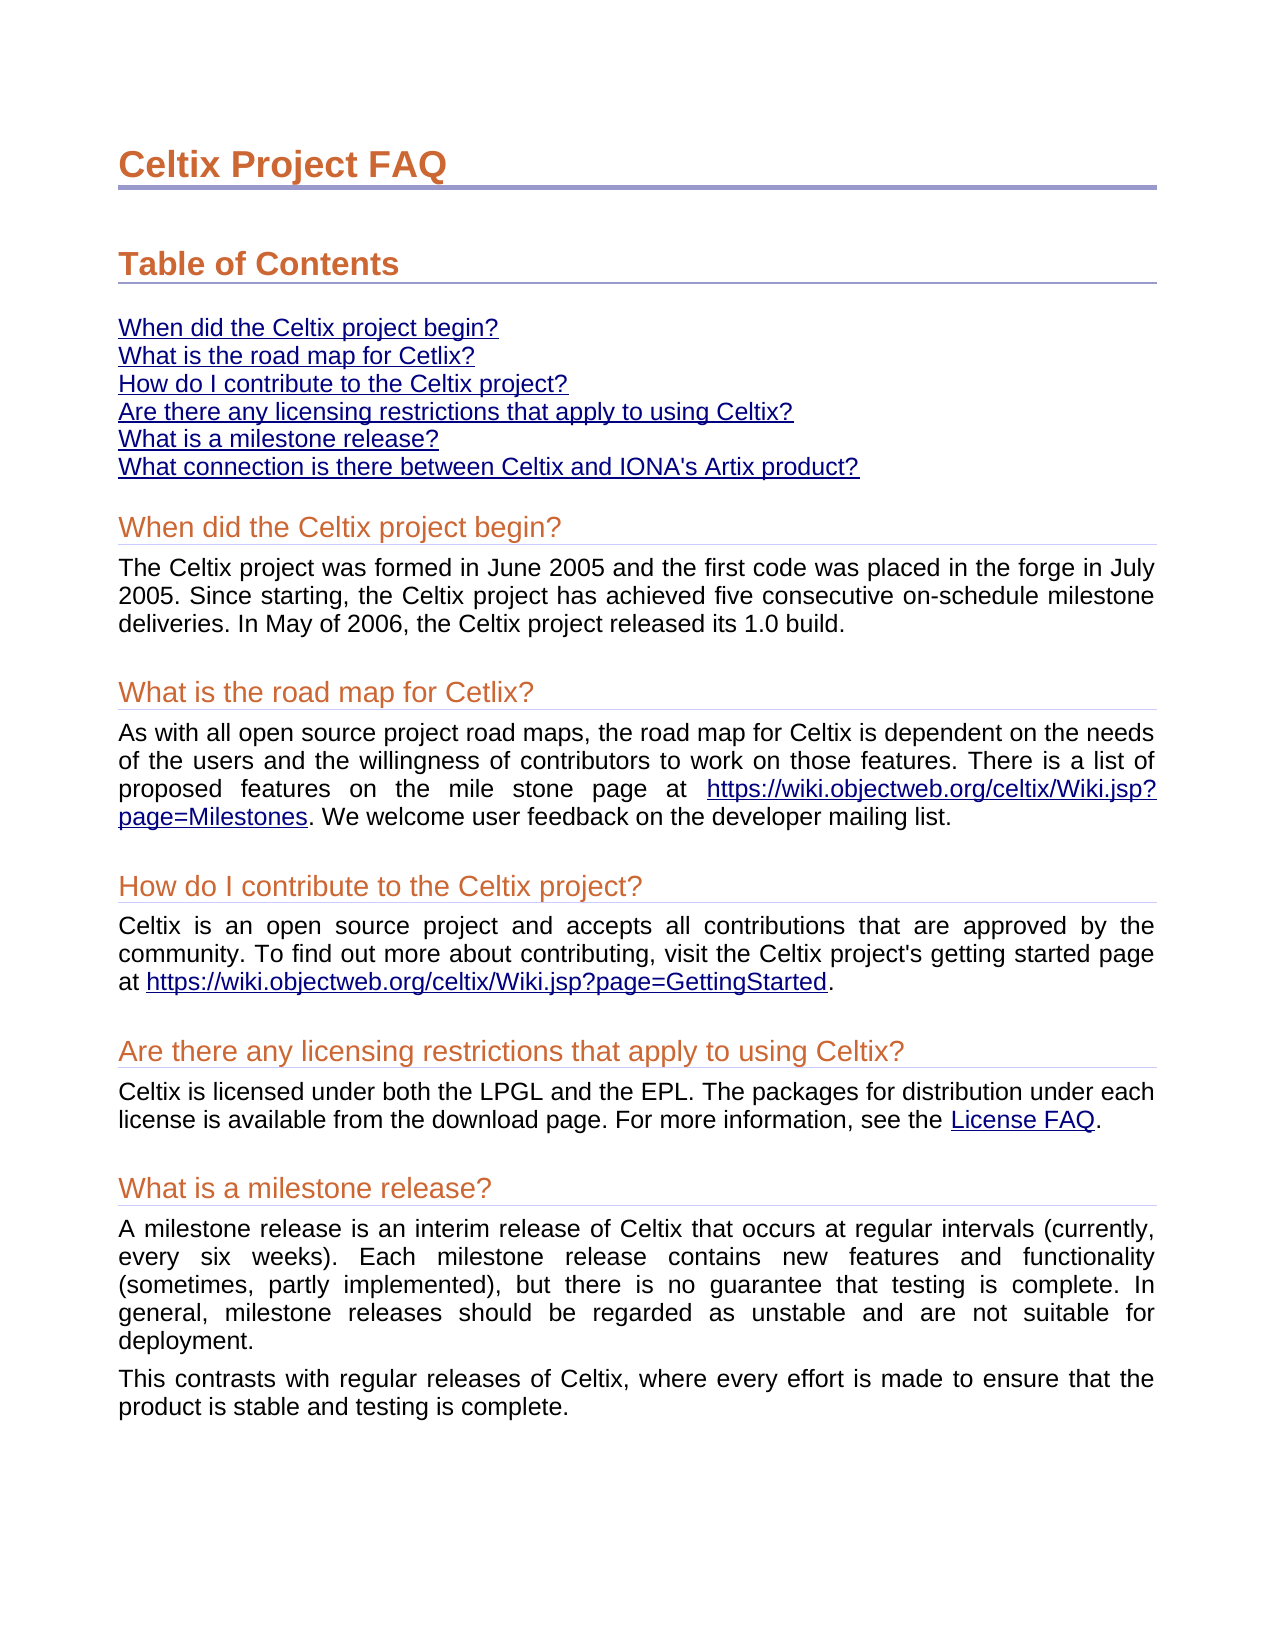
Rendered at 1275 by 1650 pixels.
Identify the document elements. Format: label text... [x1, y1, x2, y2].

text The Celtix project was formed in June 2005 and the first code was placed in the forge in July 2005. Since starting, the Celtix project has achieved five consecutive on-schedule milestone deliveries. In May of 2006, the Celtix project released its 1.0 build. [118, 554, 1157, 637]
subtitle Table of Contents [118, 245, 1157, 282]
subtitle How do I contribute to the Celtix project? [118, 869, 1157, 902]
text This contrasts with regular releases of Celtix, where every effort is made to ensure that the product is stable and testing is complete. [118, 1365, 1157, 1421]
text How do I contribute to the Celtix project? [118, 369, 1157, 397]
text When did the Celtix project begin? [118, 313, 1157, 341]
title Celtix Project FAQ [118, 143, 1157, 185]
text What is a milestone release? [118, 425, 1157, 453]
text What connection is there between Celtix and IONA's Artix product? [118, 453, 1157, 481]
text As with all open source project road maps, the road map for Celtix is dependent on the needs of the users and the willingness of contributors to work on those features. There is a list of proposed features on the mile stone page at https://wiki.objectweb.org/celtix/Wiki.jsp?page=Milestones. We welcome user feedback on the developer mailing list. [118, 719, 1157, 831]
subtitle When did the Celtix project begin? [118, 511, 1157, 544]
text A milestone release is an interim release of Celtix that occurs at regular intervals (currently, every six weeks). Each milestone release contains new features and functionality (sometimes, partly implemented), but there is no guarantee that testing is complete. In general, milestone releases should be regarded as unstable and are not suitable for deployment. [118, 1215, 1157, 1354]
subtitle What is the road map for Cetlix? [118, 676, 1157, 709]
text What is the road map for Cetlix? [118, 341, 1157, 369]
subtitle Are there any licensing restrictions that apply to using Celtix? [118, 1035, 1157, 1067]
text Are there any licensing restrictions that apply to using Celtix? [118, 397, 1157, 425]
text Celtix is licensed under both the LPGL and the EPL. The packages for distribution under each license is available from the download page. For more information, see the License FAQ. [118, 1077, 1157, 1133]
subtitle What is a milestone release? [118, 1172, 1157, 1205]
text Celtix is an open source project and accepts all contributions that are approved by the community. To find out more about contributing, visit the Celtix project's getting started page at https://wiki.objectweb.org/celtix/Wiki.jsp?page=GettingStarted. [118, 912, 1157, 996]
